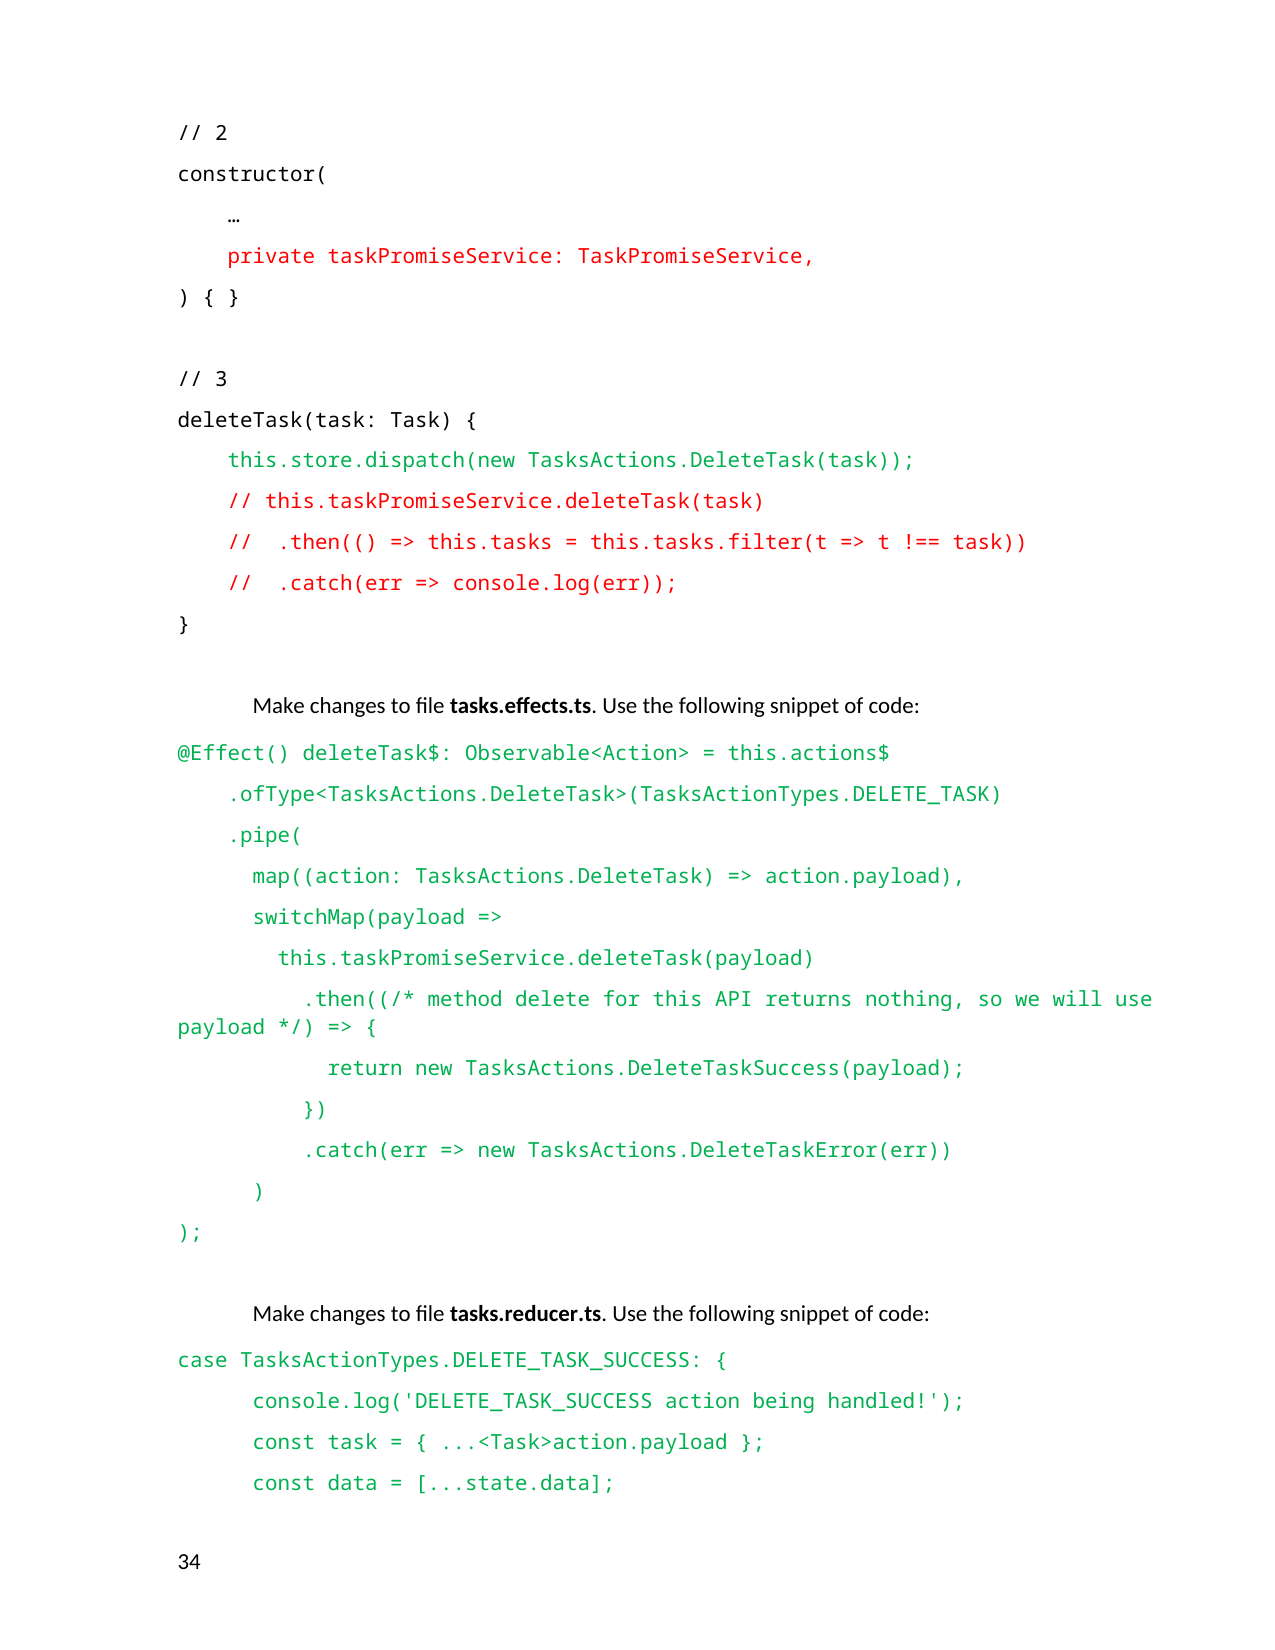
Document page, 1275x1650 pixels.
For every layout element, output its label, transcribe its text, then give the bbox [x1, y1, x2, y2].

text this.taskPromiseService.deleteTask(payload) [177, 943, 1186, 971]
text } [177, 609, 1186, 638]
text deleteTask(task: Task) { [177, 405, 1186, 433]
text ) { } [177, 282, 1186, 310]
text return new TasksActions.DeleteTaskSuccess(payload); [177, 1053, 1186, 1082]
text ) [177, 1176, 1186, 1204]
text .then((/* method delete for this API returns nothing, so we will use payload */) => { [177, 984, 1186, 1041]
text this.store.dispatch(new TasksActions.DeleteTask(task)); [177, 446, 1186, 474]
text // 2 [177, 118, 1186, 147]
text map((action: TasksActions.DeleteTask) => action.payload), [177, 861, 1186, 889]
text const task = { ...<Task>action.payload }; [177, 1427, 1186, 1456]
text // .catch(err => console.log(err)); [177, 568, 1186, 597]
text // 3 [177, 364, 1186, 392]
text ); [177, 1217, 1186, 1245]
list Make changes to file tasks.reducer.ts. Use the following snippet of code: [252, 1299, 1186, 1327]
text constructor( [177, 159, 1186, 187]
text case TasksActionTypes.DELETE_TASK_SUCCESS: { [177, 1346, 1186, 1374]
text .ofType<TasksActions.DeleteTask>(TasksActionTypes.DELETE_TASK) [177, 779, 1186, 807]
text console.log('DELETE_TASK_SUCCESS action being handled!'); [177, 1387, 1186, 1415]
list Make changes to file tasks.effects.ts. Use the following snippet of code: [252, 691, 1186, 719]
text }) [177, 1094, 1186, 1122]
text const data = [...state.data]; [177, 1468, 1186, 1497]
text // this.taskPromiseService.deleteTask(task) [177, 487, 1186, 515]
text switchMap(payload => [177, 902, 1186, 930]
text … [177, 200, 1186, 228]
text // .then(() => this.tasks = this.tasks.filter(t => t !== task)) [177, 527, 1186, 556]
text .pipe( [177, 820, 1186, 848]
text .catch(err => new TasksActions.DeleteTaskError(err)) [177, 1135, 1186, 1163]
text private taskPromiseService: TaskPromiseService, [177, 241, 1186, 269]
text @Effect() deleteTask$: Observable<Action> = this.actions$ [177, 738, 1186, 767]
